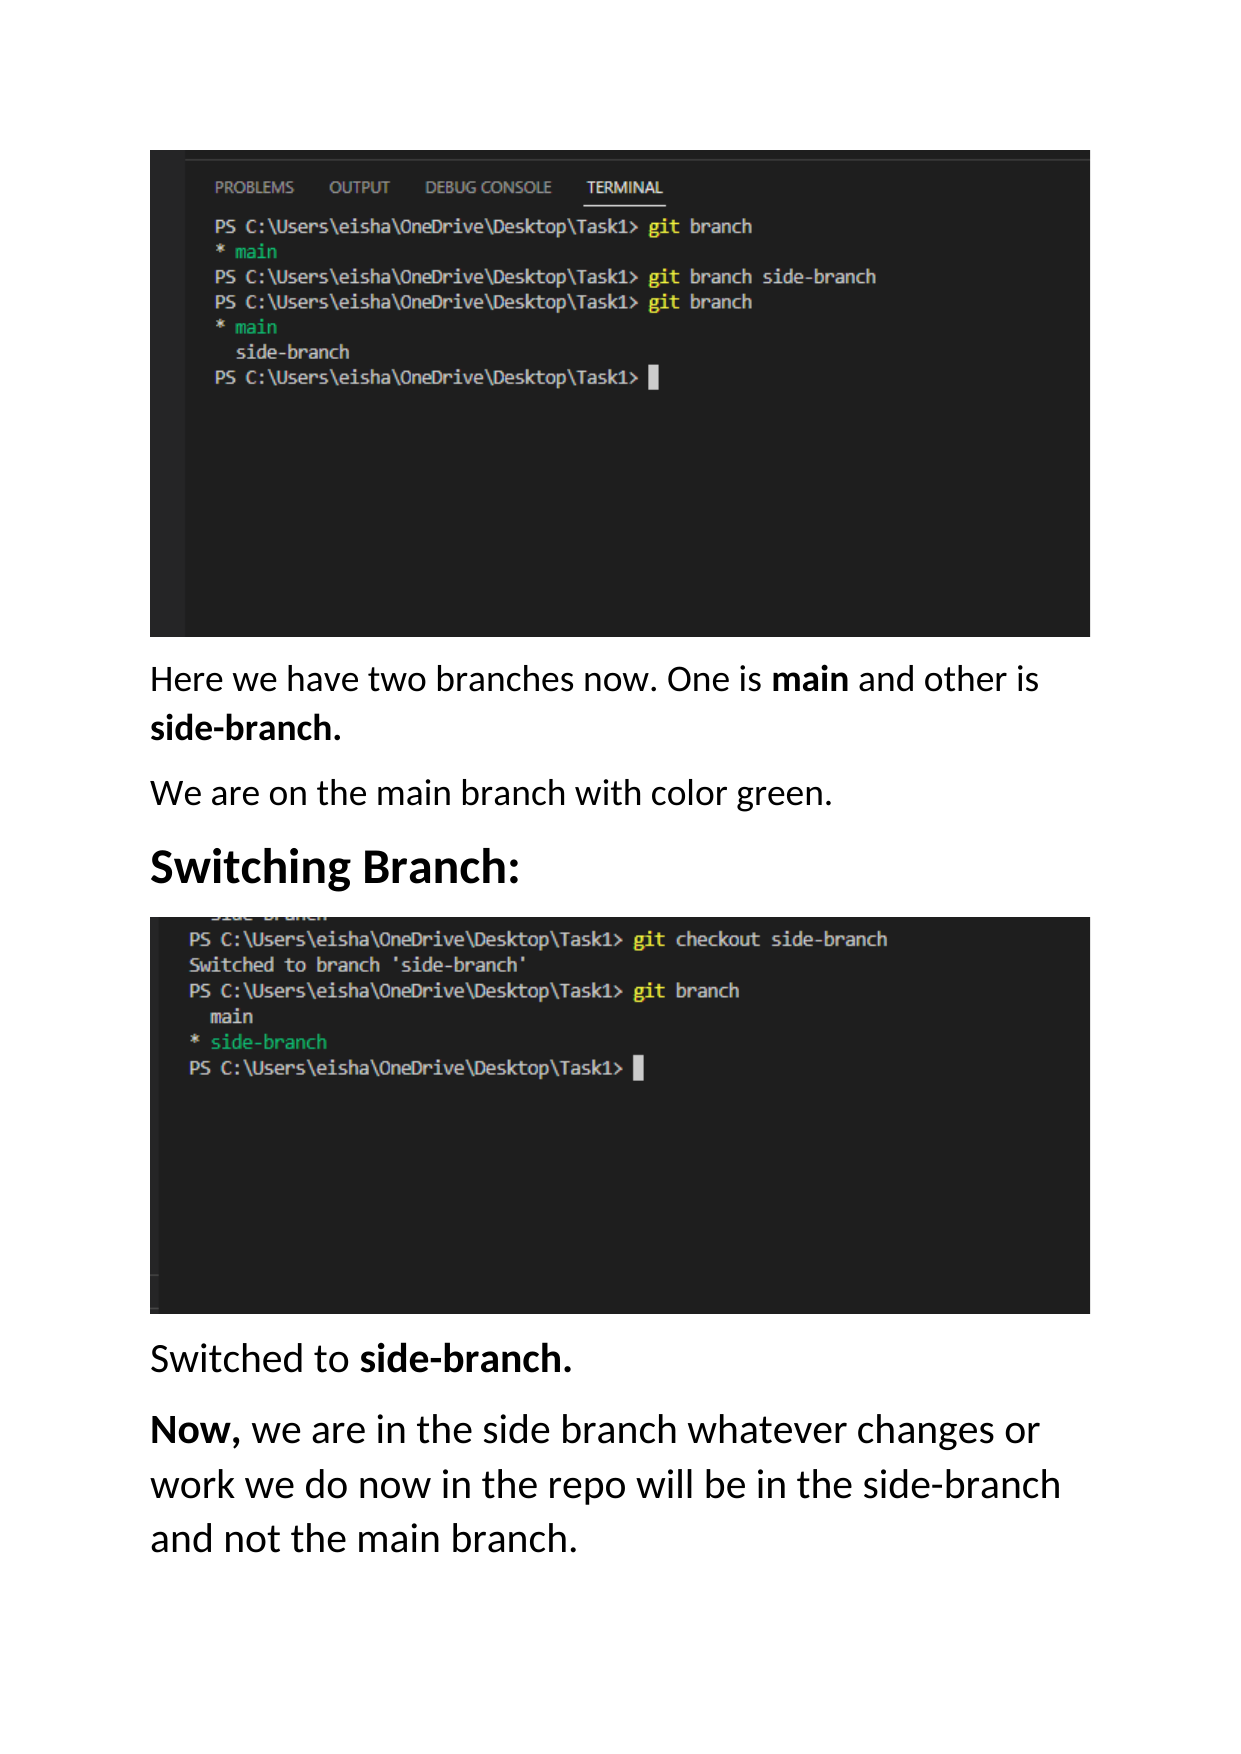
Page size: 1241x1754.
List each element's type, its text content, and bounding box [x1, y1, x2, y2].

text Here we have two branches now. One is main and other is side-branch. [150, 655, 1090, 749]
text Switched to side-branch. [150, 1332, 1090, 1383]
text We are on the main branch with color green. [150, 769, 1090, 815]
text Now, we are in the side branch whatever changes or work we do now in the repo will be in the side-branch and not the main branch. [150, 1403, 1090, 1563]
text Switching Branch: [150, 835, 1090, 896]
